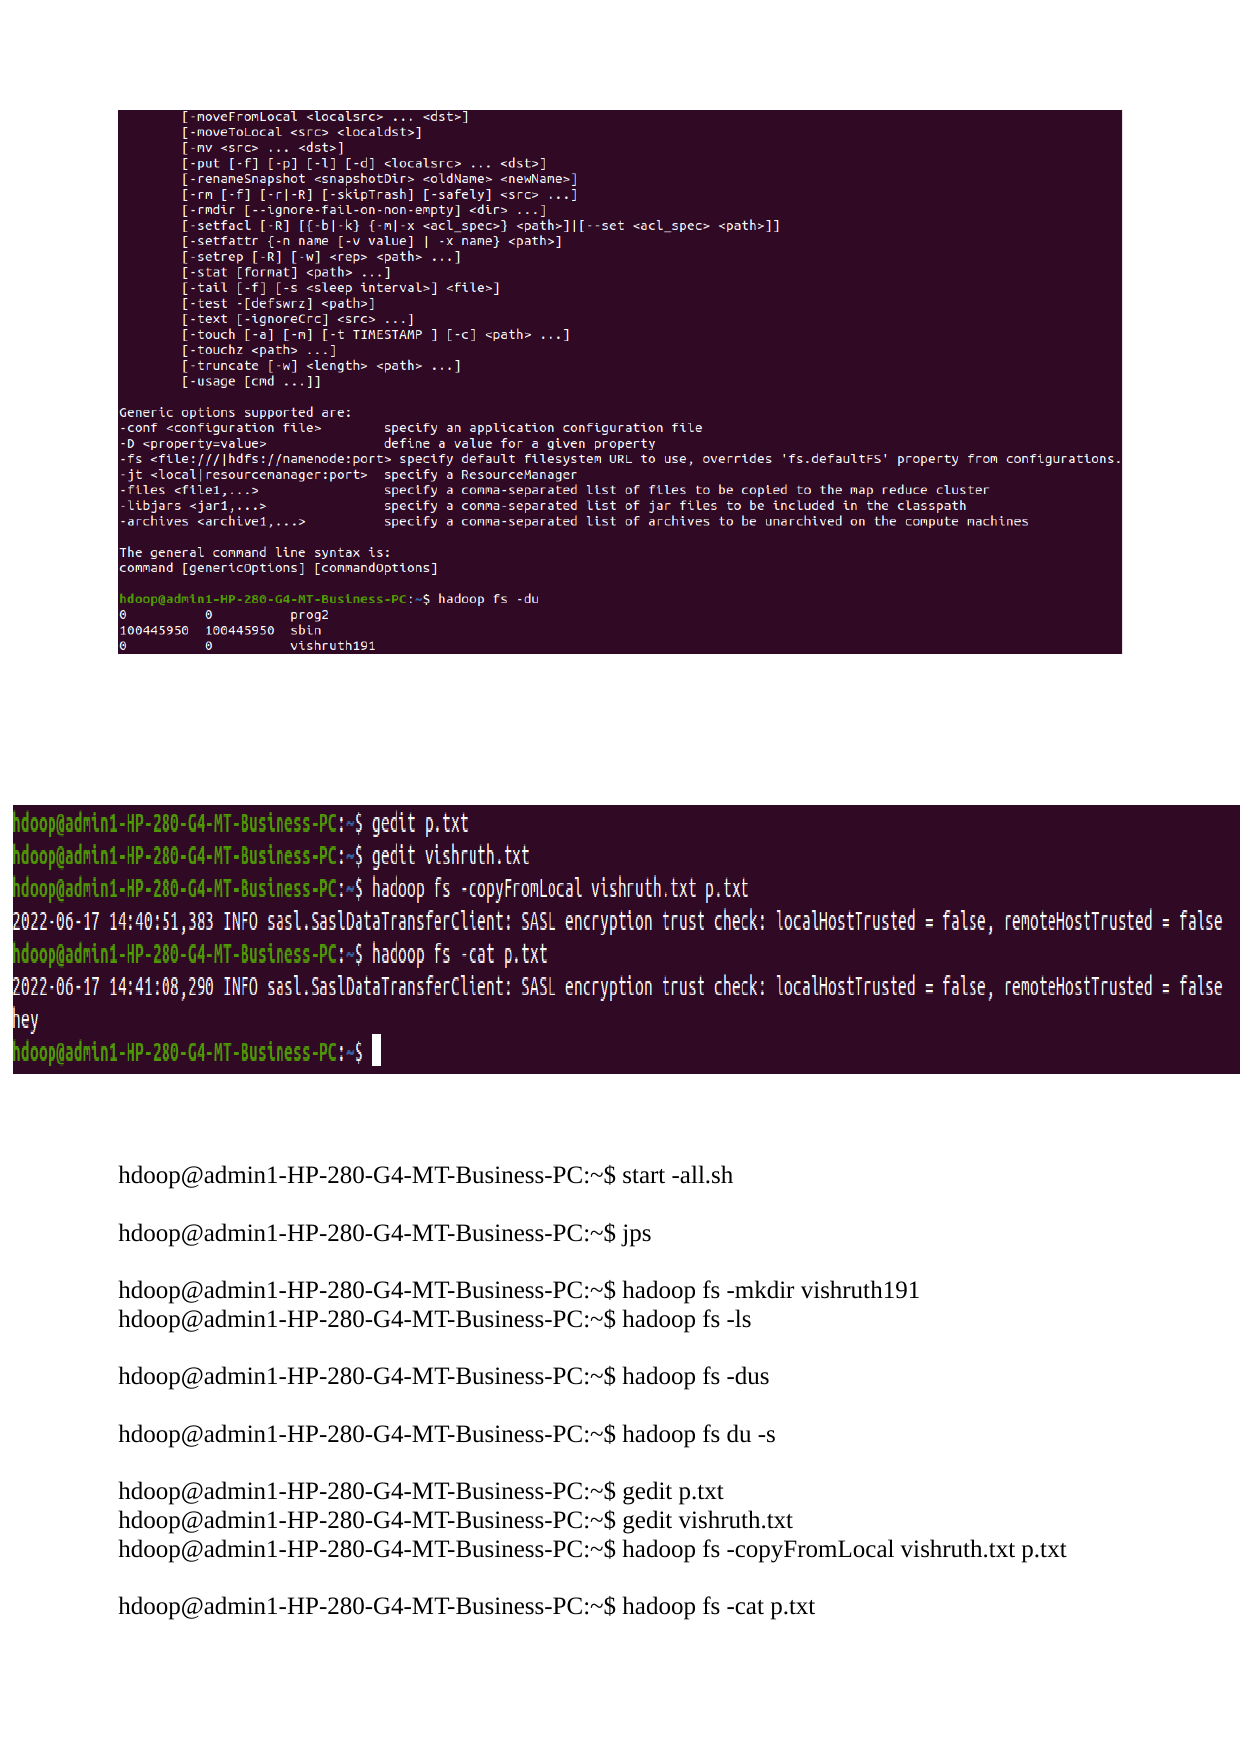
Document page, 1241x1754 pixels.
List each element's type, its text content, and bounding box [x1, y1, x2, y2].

text hdoop@admin1-HP-280-G4-MT-Business-PC:~$ gedit vishruth.txt [118, 1505, 1122, 1534]
text hdoop@admin1-HP-280-G4-MT-Business-PC:~$ jps [118, 1218, 1122, 1246]
text hdoop@admin1-HP-280-G4-MT-Business-PC:~$ hadoop fs -mkdir vishruth191 [118, 1275, 1122, 1304]
text hdoop@admin1-HP-280-G4-MT-Business-PC:~$ hadoop fs -dus [118, 1361, 1122, 1390]
picture [118, 110, 1123, 654]
picture [13, 805, 1240, 1074]
text hdoop@admin1-HP-280-G4-MT-Business-PC:~$ gedit p.txt [118, 1476, 1122, 1505]
text hdoop@admin1-HP-280-G4-MT-Business-PC:~$ hadoop fs -copyFromLocal vishruth.txt p.txt [118, 1534, 1122, 1563]
text hdoop@admin1-HP-280-G4-MT-Business-PC:~$ hadoop fs du -s [118, 1419, 1122, 1448]
text hdoop@admin1-HP-280-G4-MT-Business-PC:~$ start -all.sh [118, 1160, 1122, 1189]
text hdoop@admin1-HP-280-G4-MT-Business-PC:~$ hadoop fs -cat p.txt [118, 1591, 1122, 1620]
text hdoop@admin1-HP-280-G4-MT-Business-PC:~$ hadoop fs -ls [118, 1304, 1122, 1333]
